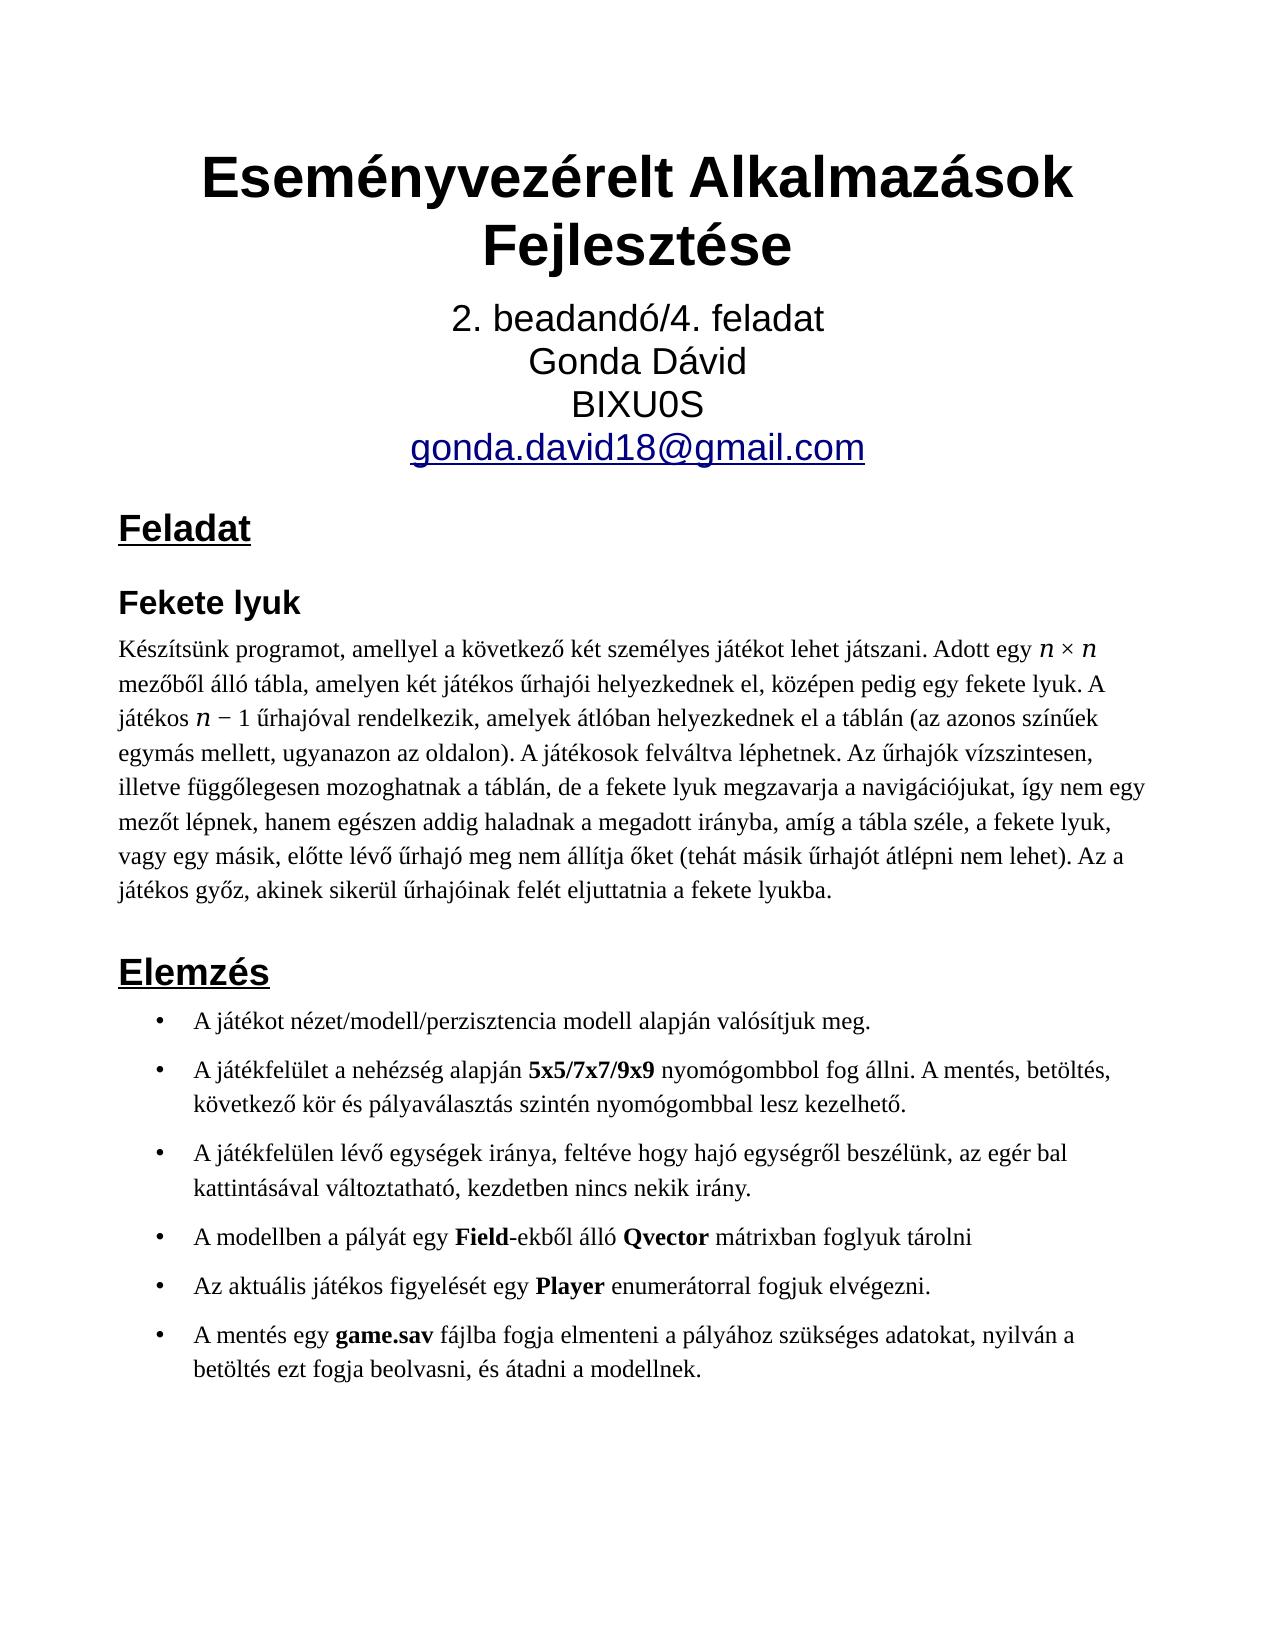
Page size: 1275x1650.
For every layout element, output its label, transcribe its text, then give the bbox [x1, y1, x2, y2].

title Eseményvezérelt Alkalmazások Fejlesztése [118, 143, 1157, 277]
subtitle Feladat [118, 506, 1157, 550]
list Az aktuális játékos figyelését egy Player enumerátorral fogjuk elvégezni. [156, 1271, 1157, 1300]
list A modellben a pályát egy Field-ekből álló Qvector mátrixban foglyuk tárolni [156, 1222, 1157, 1251]
subtitle Elemzés [118, 949, 1157, 993]
list A mentés egy game.sav fájlba fogja elmenteni a pályához szükséges adatokat, nyilván a betöltés ezt fogja beolvasni, és átadni a modellnek. [156, 1320, 1157, 1383]
subtitle Fekete lyuk [118, 583, 1157, 622]
list A játékot nézet/modell/perzisztencia modell alapján valósítjuk meg. [156, 1006, 1157, 1034]
list A játékfelülen lévő egységek iránya, feltéve hogy hajó egységről beszélünk, az egér bal kattintásával változtatható, kezdetben nincs nekik irány. [156, 1138, 1157, 1202]
subtitle 2. beadandó/4. feladat Gonda Dávid BIXU0S gonda.david18@gmail.com [118, 296, 1157, 468]
list A játékfelület a nehézség alapján 5x5/7x7/9x9 nyomógombbol fog állni. A mentés, betöltés, következő kör és pályaválasztás szintén nyomógombbal lesz kezelhető. [156, 1055, 1157, 1118]
text Készítsünk programot, amellyel a következő két személyes játékot lehet játszani. Adott egy 𝑛 × 𝑛 mezőből álló tábla, amelyen két játékos űrhajói helyezkednek el, középen pedig egy fekete lyuk. A játékos 𝑛 − 1 űrhajóval rendelkezik, amelyek átlóban helyezkednek el a táblán (az azonos színűek egymás mellett, ugyanazon az oldalon). A játékosok felváltva léphetnek. Az űrhajók vízszintesen, illetve függőlegesen mozoghatnak a táblán, de a fekete lyuk megzavarja a navigációjukat, így nem egy mezőt lépnek, hanem egészen addig haladnak a megadott irányba, amíg a tábla széle, a fekete lyuk, vagy egy másik, előtte lévő űrhajó meg nem állítja őket (tehát másik űrhajót átlépni nem lehet). Az a játékos győz, akinek sikerül űrhajóinak felét eljuttatnia a fekete lyukba. [118, 634, 1157, 904]
